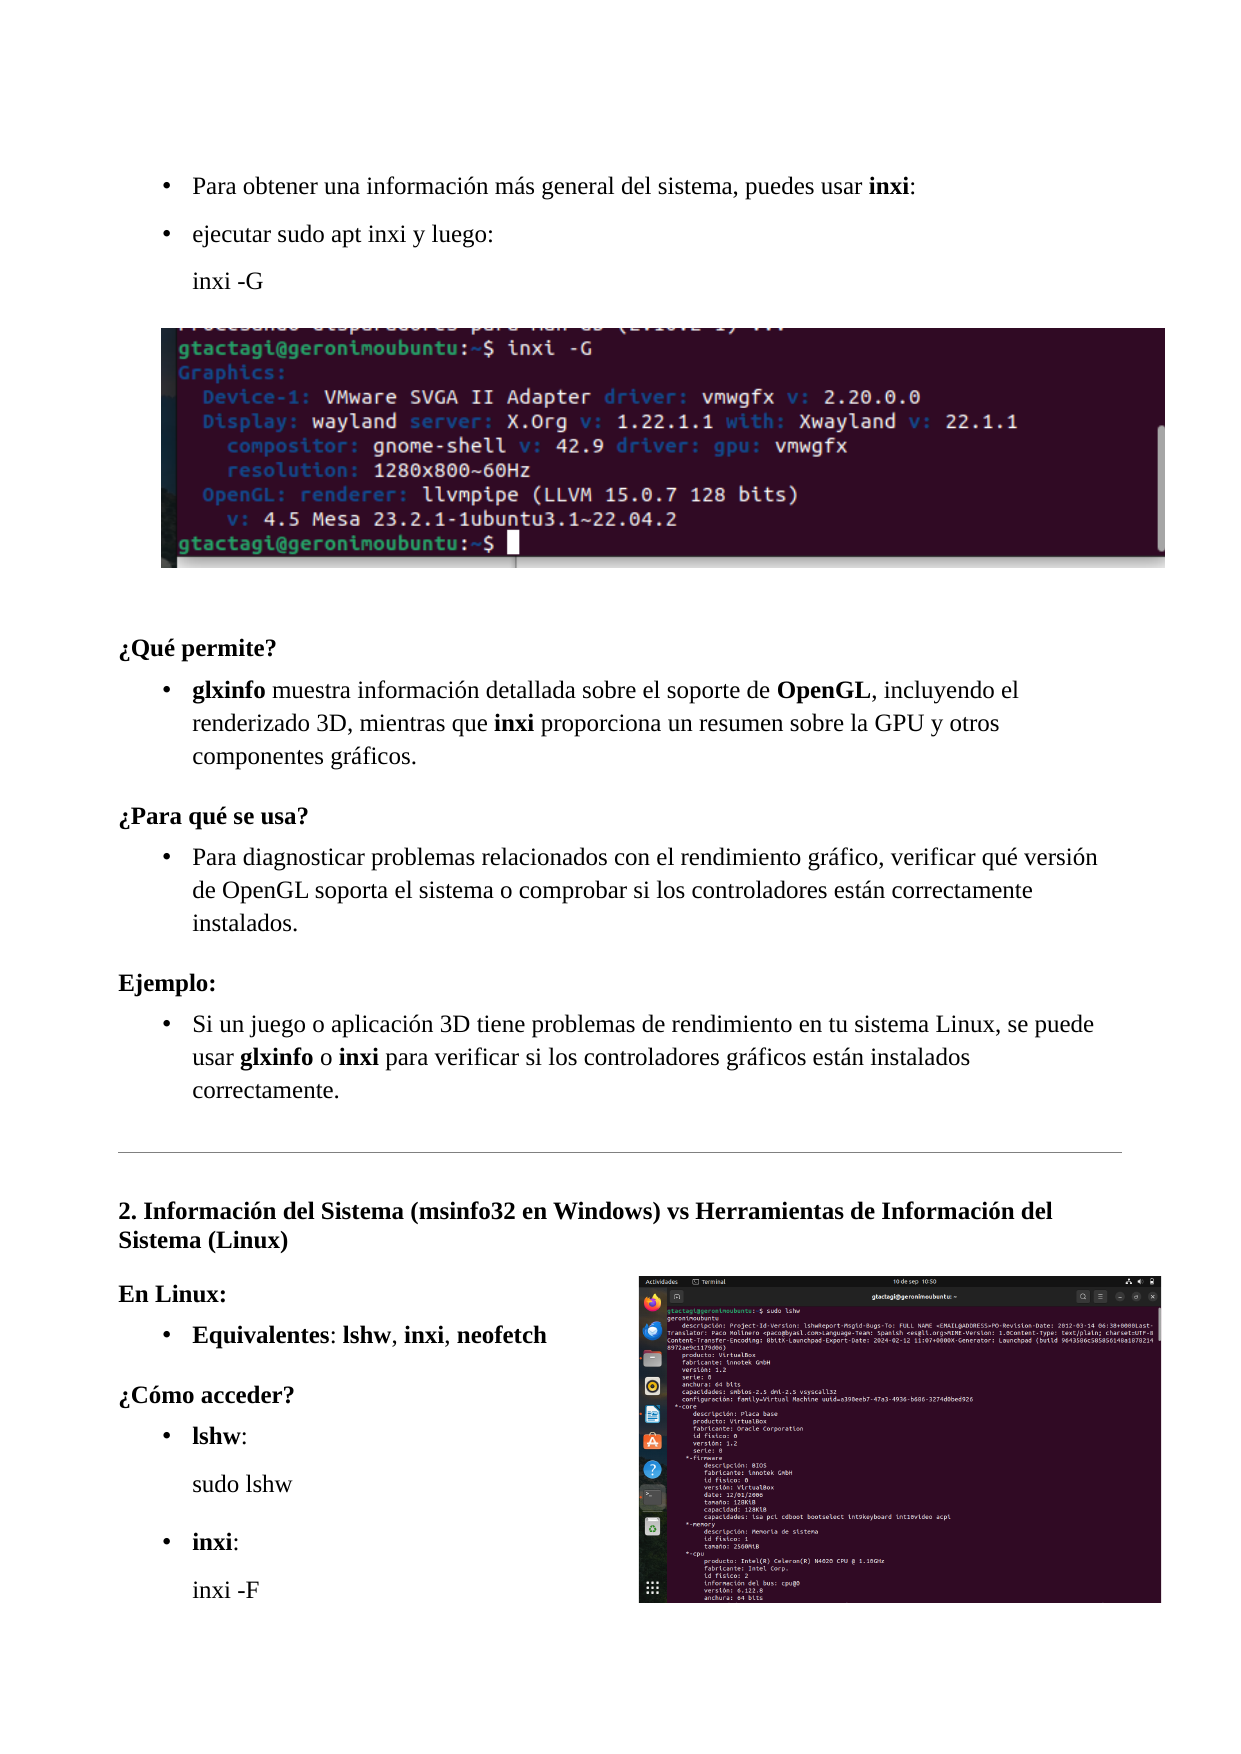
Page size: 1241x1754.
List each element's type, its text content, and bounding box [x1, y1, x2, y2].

list glxinfo muestra información detallada sobre el soporte de OpenGL, incluyendo el renderizado 3D, mientras que inxi proporciona un resumen sobre la GPU y otros componentes gráficos. [162, 675, 1122, 769]
subtitle ¿Qué permite? [118, 633, 1122, 662]
list inxi: [162, 1527, 638, 1556]
list inxi -F [162, 1575, 1122, 1604]
list inxi -G [162, 266, 1122, 295]
subtitle ¿Cómo acceder? [118, 1380, 638, 1409]
list Para obtener una información más general del sistema, puedes usar inxi: [162, 171, 1122, 200]
subtitle Ejemplo: [118, 968, 1122, 997]
picture [161, 328, 1165, 568]
subtitle ¿Para qué se usa? [118, 801, 1122, 829]
list Si un juego o aplicación 3D tiene problemas de rendimiento en tu sistema Linux, se puede usar glxinfo o inxi para verificar si los controladores gráficos están instalados correctamente. [162, 1009, 1122, 1104]
list Equivalentes: lshw, inxi, neofetch [162, 1320, 638, 1349]
list Para diagnosticar problemas relacionados con el rendimiento gráfico, verificar qué versión de OpenGL soporta el sistema o comprobar si los controladores están correctamente instalados. [162, 842, 1122, 937]
picture [638, 1276, 1162, 1603]
list lshw: [162, 1421, 638, 1450]
subtitle En Linux: [118, 1279, 638, 1308]
list ejecutar sudo apt inxi y luego: [162, 219, 1122, 248]
list sudo lshw [162, 1469, 638, 1498]
subtitle 2. Información del Sistema (msinfo32 en Windows) vs Herramientas de Información del Sistema (Linux) [118, 1196, 1122, 1254]
